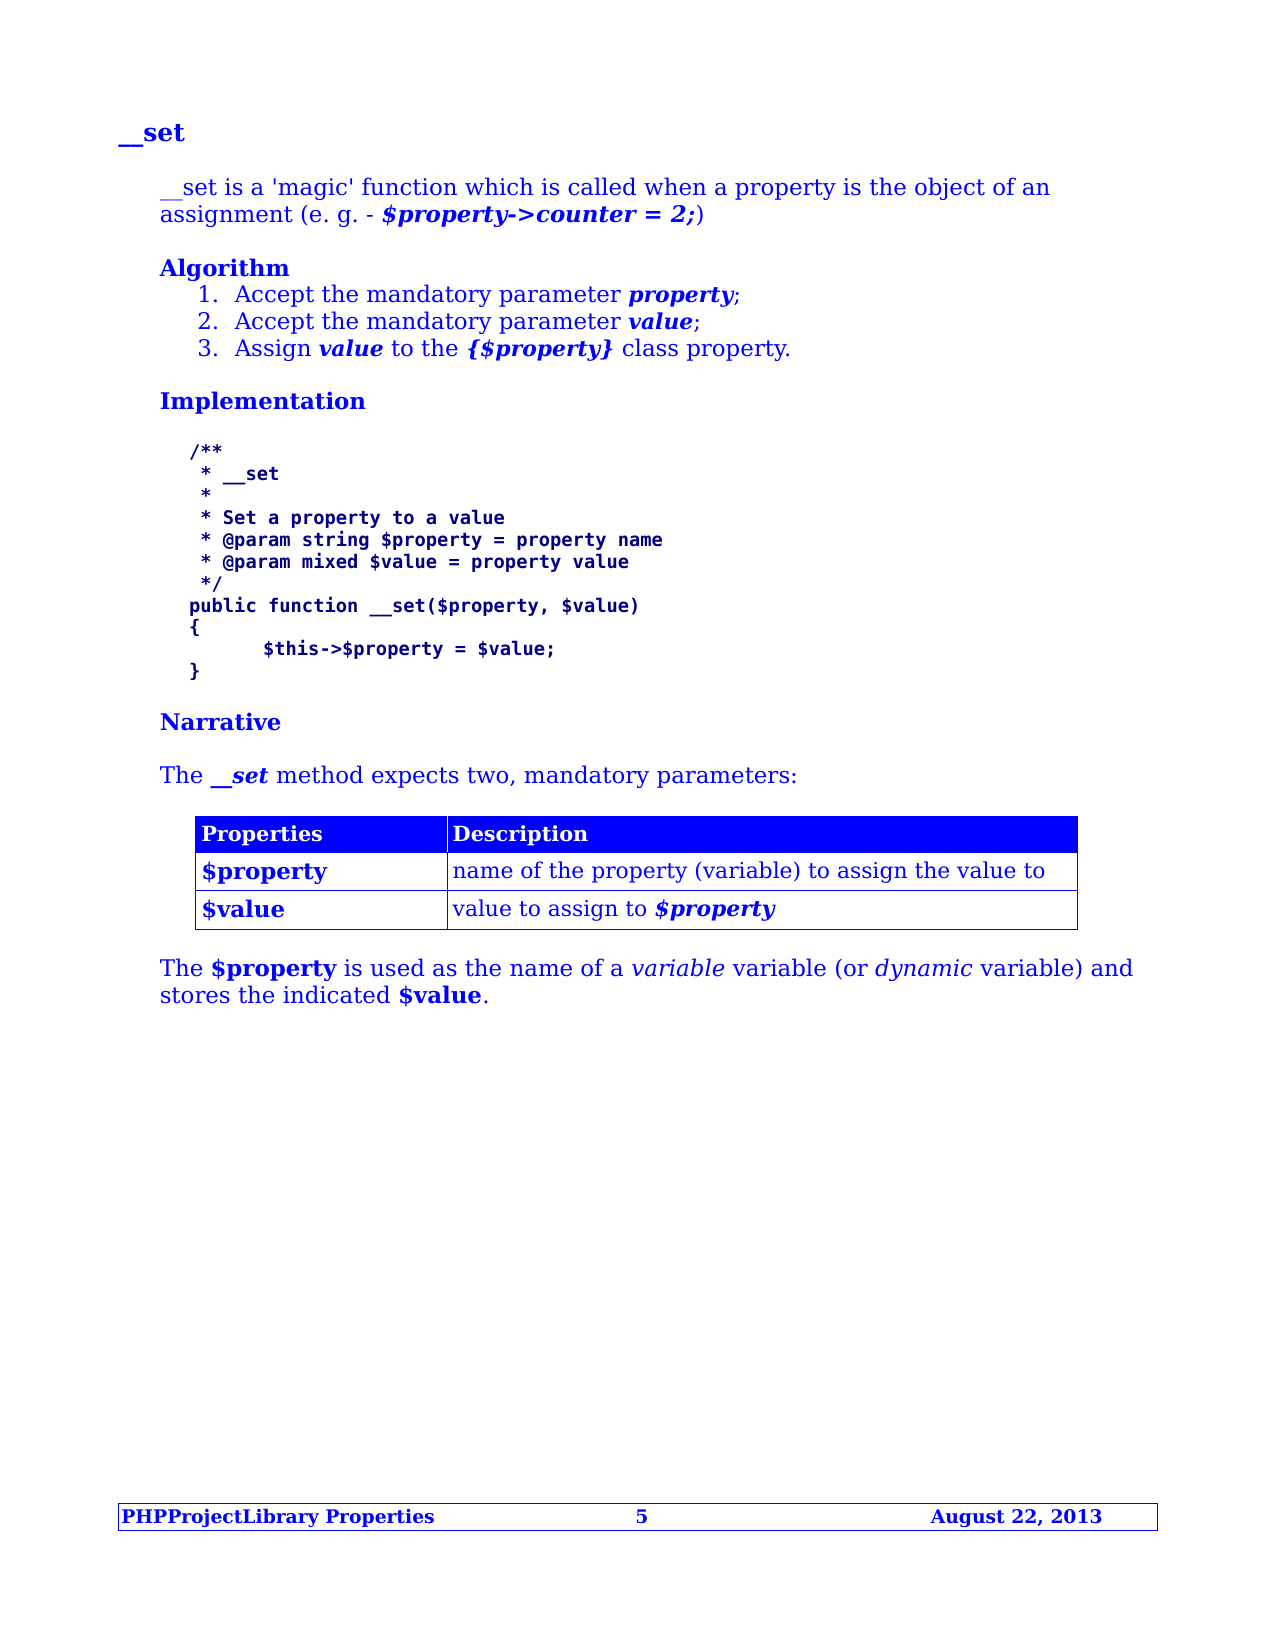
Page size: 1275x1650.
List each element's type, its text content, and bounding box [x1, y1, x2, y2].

title __set [118, 118, 1157, 147]
table_header Properties [196, 817, 447, 852]
table_cell $value [196, 891, 447, 929]
list public function __set($property, $value) [189, 595, 1157, 617]
text The __set method expects two, mandatory parameters: [159, 763, 1157, 789]
text __set is a 'magic' function which is called when a property is the object of an assignment (e. g. - $property->counter = 2;) [159, 174, 1157, 228]
list * Set a property to a value [189, 507, 1157, 529]
table_header Description [448, 817, 1077, 852]
list /** [189, 442, 1157, 463]
table_cell $property [196, 853, 447, 890]
table_cell value to assign to $property [448, 891, 1077, 929]
list Accept the mandatory parameter property; [197, 281, 1157, 308]
text The $property is used as the name of a variable variable (or dynamic variable) and stores the indicated $value. [159, 954, 1157, 1008]
list { [189, 617, 1157, 638]
text Narrative [159, 709, 1157, 736]
list * [189, 485, 1157, 507]
list * @param mixed $value = property value [189, 551, 1157, 573]
list $this->$property = $value; [189, 638, 1157, 660]
list Accept the mandatory parameter value; [197, 308, 1157, 335]
list */ [189, 573, 1157, 595]
text Implementation [159, 388, 1157, 415]
text Algorithm [159, 254, 1157, 281]
list * __set [189, 463, 1157, 485]
list } [189, 660, 1157, 682]
list * @param string $property = property name [189, 529, 1157, 551]
list Assign value to the {$property} class property. [197, 335, 1157, 361]
table_cell name of the property (variable) to assign the value to [448, 853, 1077, 890]
